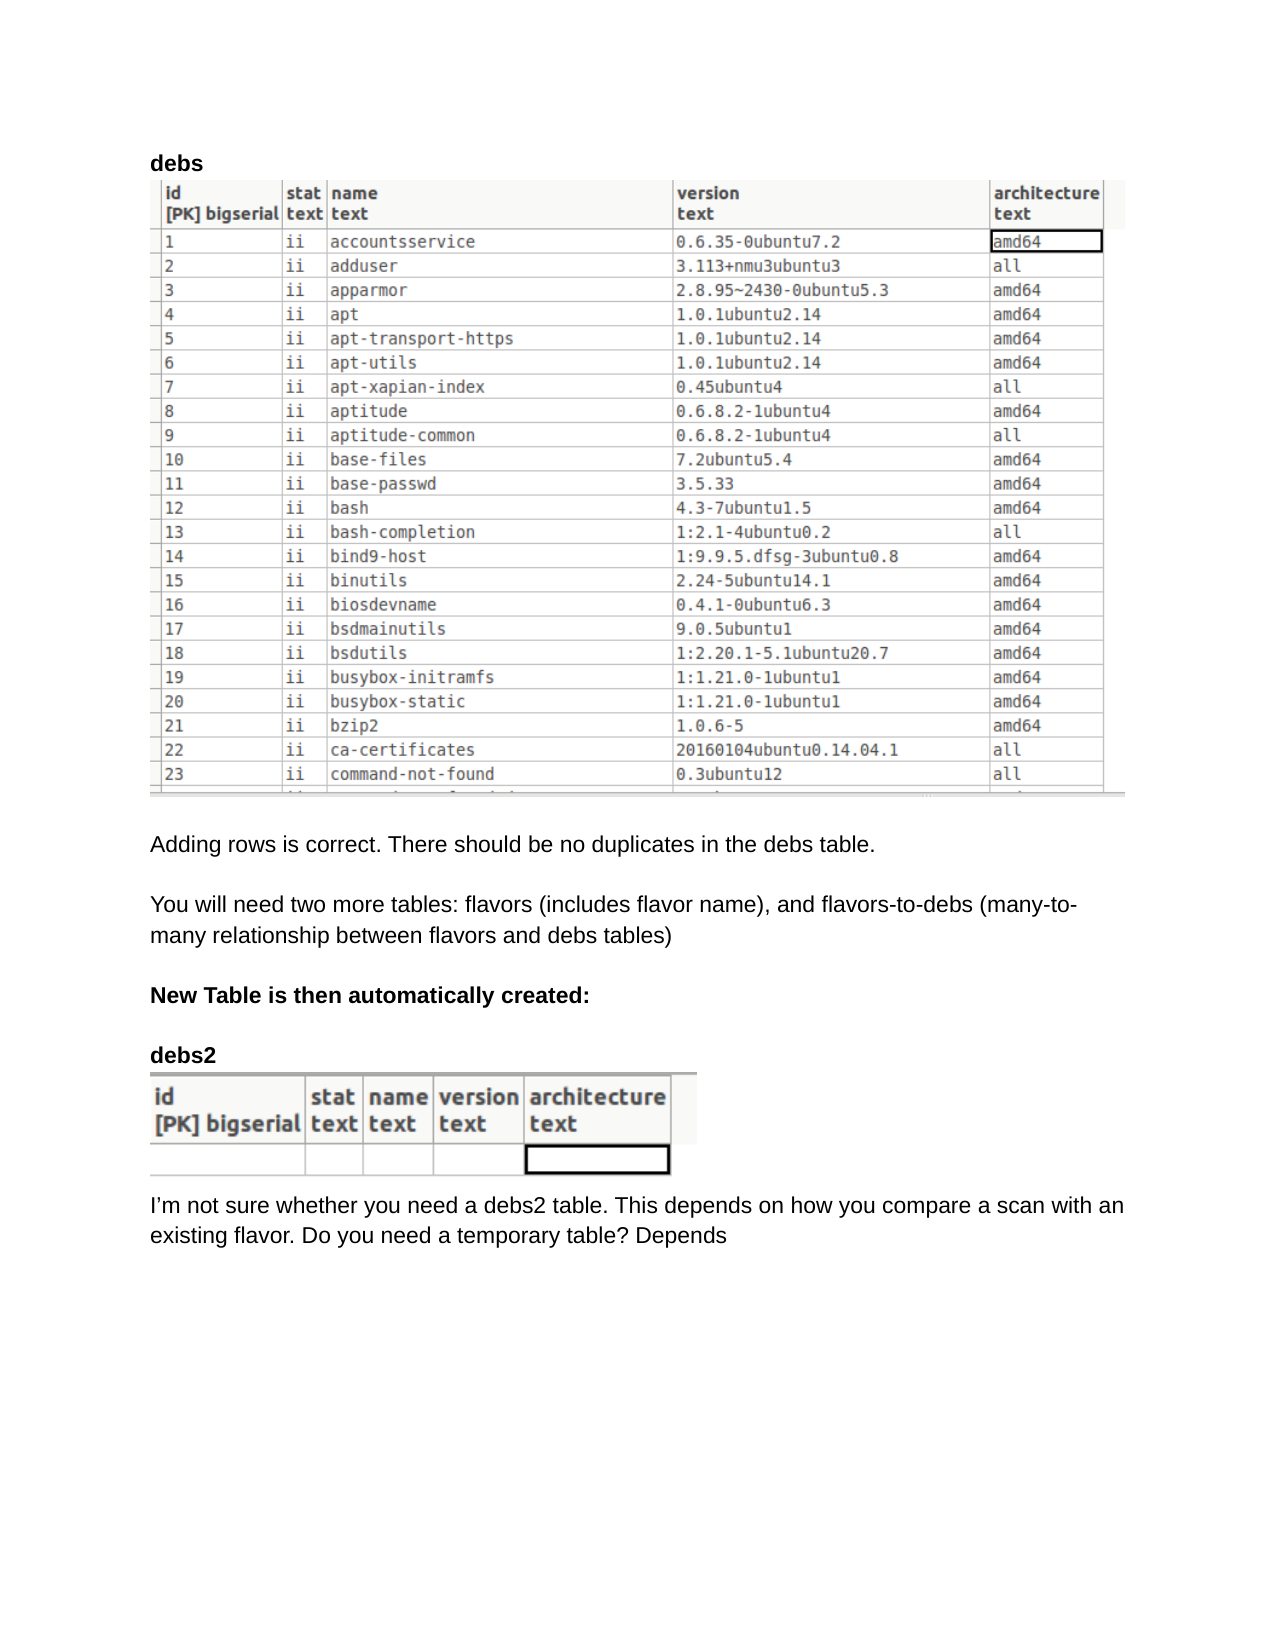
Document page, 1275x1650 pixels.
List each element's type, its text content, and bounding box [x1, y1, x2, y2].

picture [150, 180, 1125, 797]
picture [150, 1072, 697, 1189]
text You will need two more tables: flavors (includes flavor name), and flavors-to-debs (many-to-many relationship between flavors and debs tables) [150, 891, 1125, 948]
text New Table is then automatically created: [150, 982, 1125, 1008]
text debs [150, 150, 1125, 180]
text I’m not sure whether you need a debs2 table. This depends on how you compare a scan with an existing flavor. Do you need a temporary table? Depends [150, 1192, 1125, 1249]
text Adding rows is correct. There should be no duplicates in the debs table. [150, 831, 1125, 857]
text debs2 [150, 1042, 1125, 1069]
